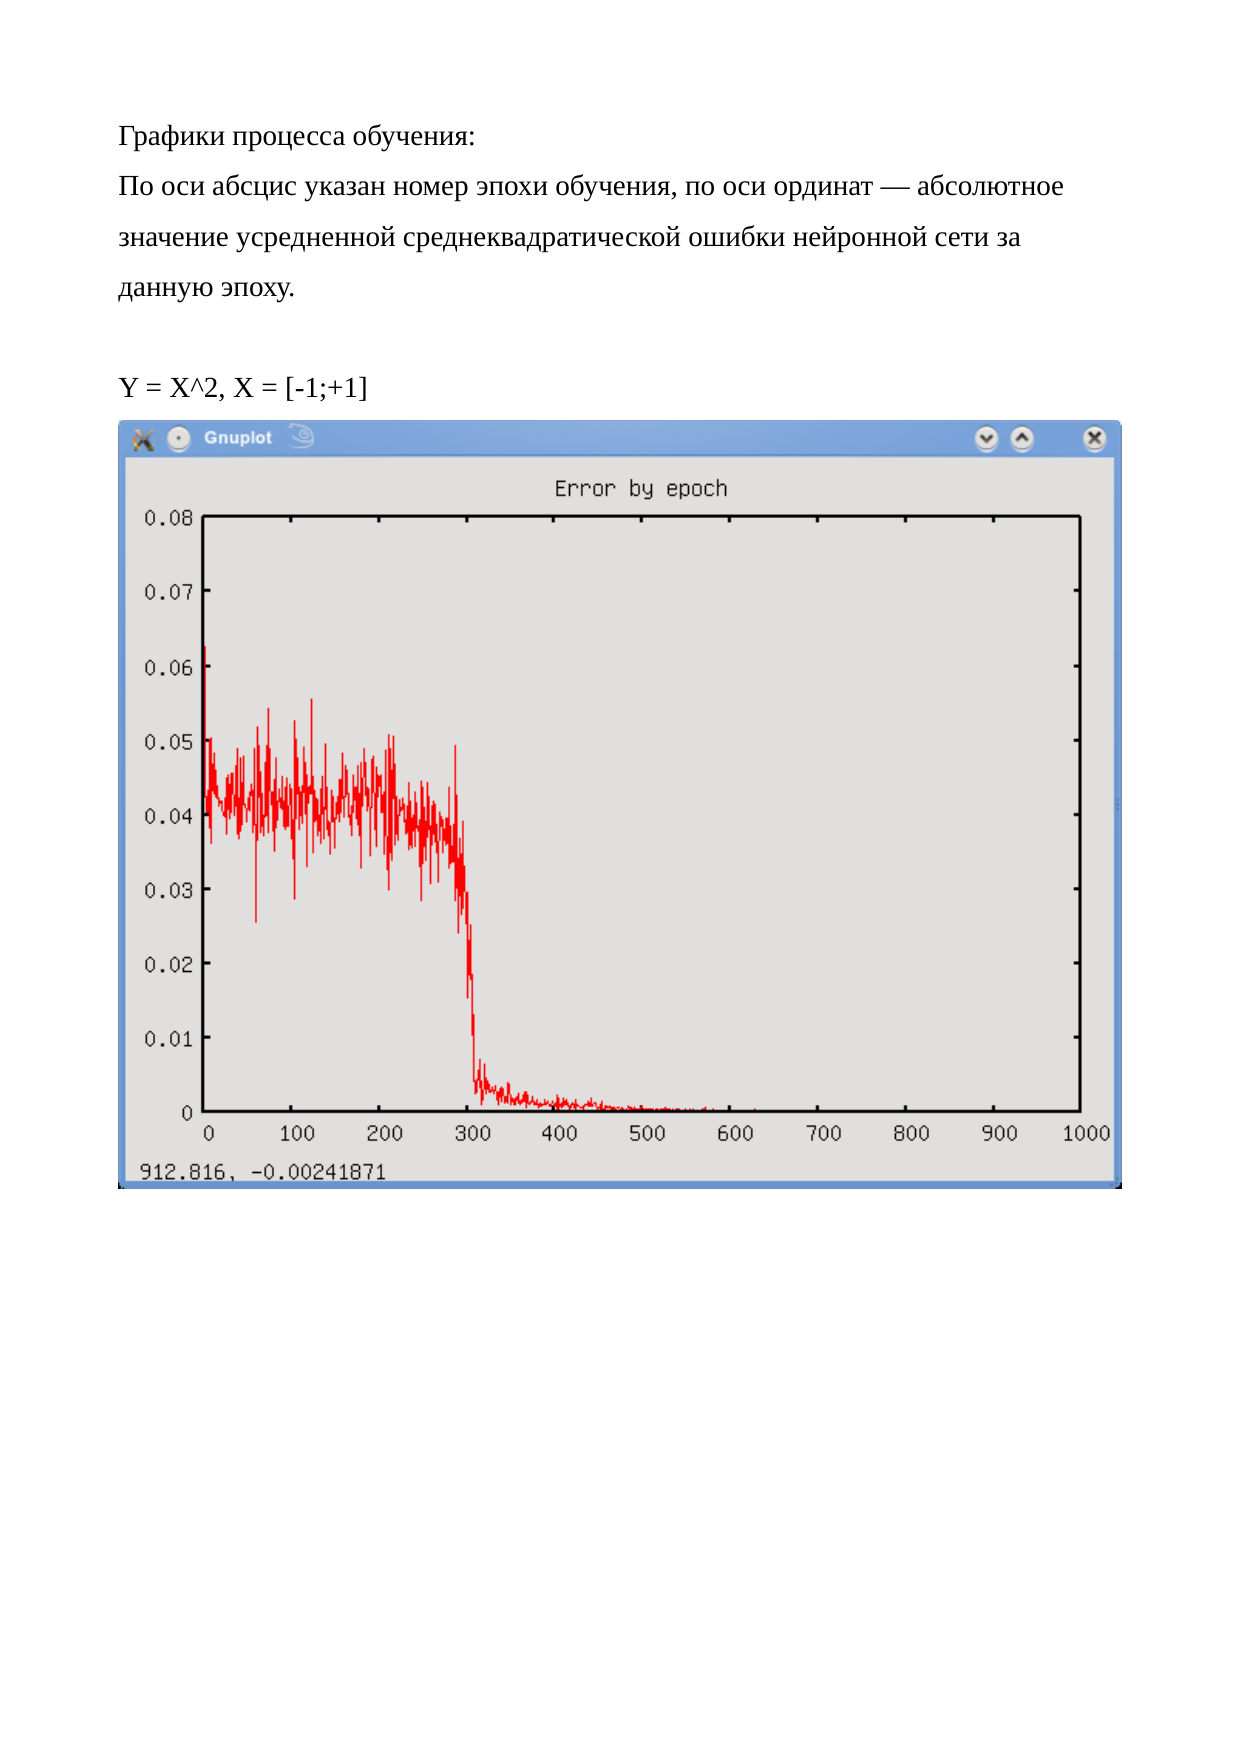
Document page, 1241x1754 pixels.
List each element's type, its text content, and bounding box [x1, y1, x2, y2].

text Графики процесса обучения: [118, 118, 1122, 152]
text По оси абсцис указан номер эпохи обучения, по оси ординат — абсолютное значение усредненной среднеквадратической ошибки нейронной сети за данную эпоху. [118, 168, 1122, 303]
text Y = X^2, X = [-1;+1] [118, 370, 1122, 403]
picture [118, 420, 1122, 1189]
